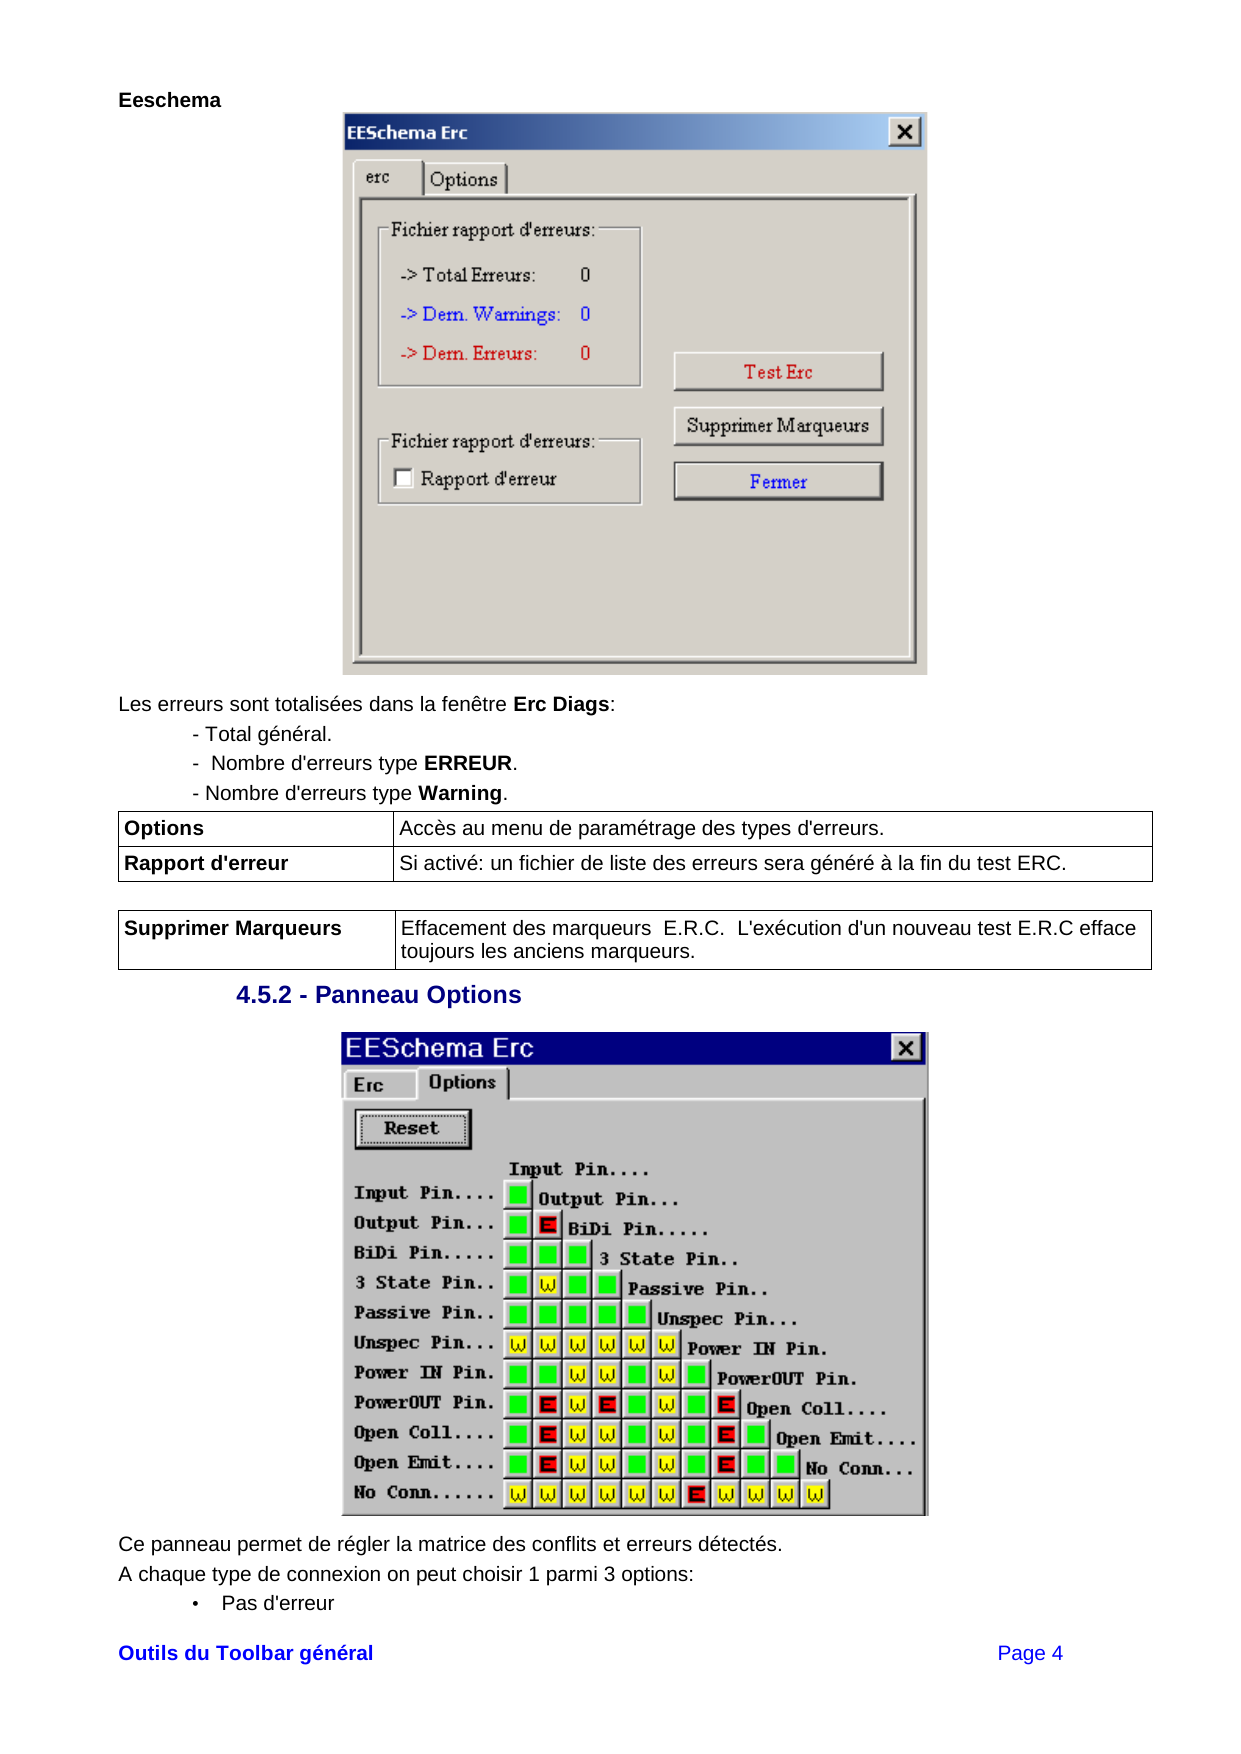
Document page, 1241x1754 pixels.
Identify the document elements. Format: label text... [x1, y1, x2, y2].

table_cell Si activé: un fichier de liste des erreurs sera généré à la fin du test ERC. [394, 847, 1152, 881]
table_header Supprimer Marqueurs [119, 911, 395, 969]
text Les erreurs sont totalisées dans la fenêtre Erc Diags: [118, 693, 1152, 716]
table_header Options [119, 812, 393, 846]
table_cell Rapport d'erreur [119, 847, 393, 881]
text - Total général. [192, 722, 1152, 746]
text Ce panneau permet de régler la matrice des conflits et erreurs détectés. [118, 1533, 1152, 1556]
text - Nombre d'erreurs type ERREUR. [192, 752, 1152, 775]
text A chaque type de connexion on peut choisir 1 parmi 3 options: [118, 1562, 1152, 1586]
picture [342, 112, 928, 675]
table_header Effacement des marqueurs E.R.C. L'exécution d'un nouveau test E.R.C efface toujours les anciens marqueurs. [396, 911, 1151, 969]
text - Nombre d'erreurs type Warning. [192, 781, 1152, 804]
subtitle Panneau Options [236, 981, 1152, 1009]
list Pas d'erreur [162, 1592, 1152, 1615]
table_header Accès au menu de paramétrage des types d'erreurs. [394, 812, 1152, 846]
